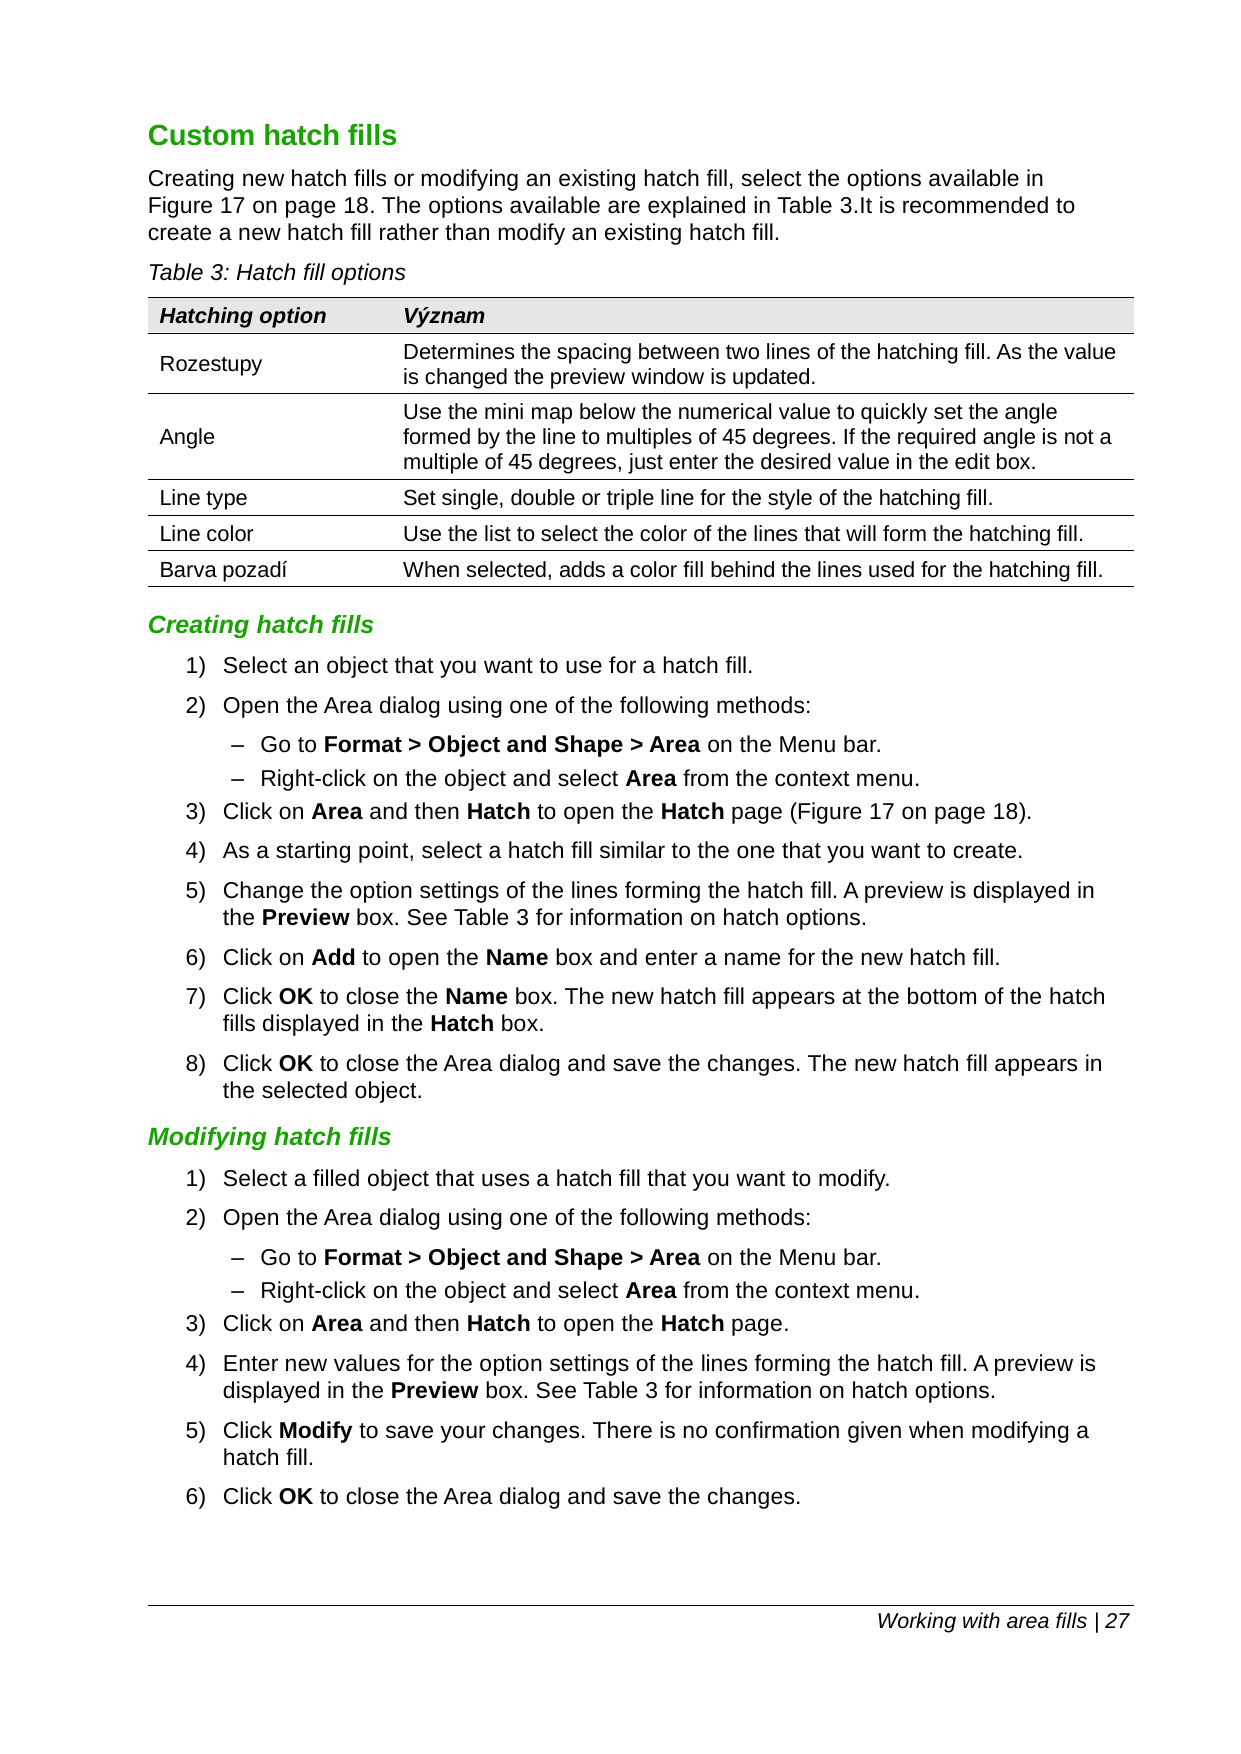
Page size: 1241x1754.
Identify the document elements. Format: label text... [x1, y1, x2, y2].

list Change the option settings of the lines forming the hatch fill. A preview is displayed in the Preview box. See Table 3 for information on hatch options. [206, 876, 1134, 931]
table_cell Determines the spacing between two lines of the hatching fill. As the value is changed the preview window is updated. [391, 334, 1134, 393]
text Creating new hatch fills or modifying an existing hatch fill, select the options available in Figure 17 on page 18. The options available are explained in Table 3.It is recommended to create a new hatch fill rather than modify an existing hatch fill. [148, 164, 1134, 245]
table_header Význam [391, 298, 1134, 332]
list Click Modify to save your changes. There is no confirmation given when modifying a hatch fill. [206, 1416, 1134, 1470]
list Select a filled object that uses a hatch fill that you want to modify. [206, 1164, 1134, 1191]
list Go to Format > Object and Shape > Area on the Menu bar. [231, 1243, 1134, 1270]
table_header Hatching option [148, 298, 391, 332]
list Go to Format > Object and Shape > Area on the Menu bar. [231, 731, 1134, 758]
table_cell Use the mini map below the numerical value to quickly set the angle formed by the line to multiples of 45 degrees. If the required angle is not a multiple of 45 degrees, just enter the desired value in the edit box. [391, 394, 1134, 479]
list As a starting point, select a hatch fill similar to the one that you want to create. [206, 837, 1134, 864]
list Click on Add to open the Name box and enter a name for the new hatch fill. [206, 943, 1134, 970]
table_cell Line type [148, 480, 391, 515]
list Open the Area dialog using one of the following methods: [206, 691, 1134, 718]
subtitle Modifying hatch fills [148, 1122, 1134, 1151]
list Click OK to close the Area dialog and save the changes. [206, 1483, 1134, 1510]
list Click OK to close the Name box. The new hatch fill appears at the bottom of the hatch fills displayed in the Hatch box. [206, 983, 1134, 1037]
list Click on Area and then Hatch to open the Hatch page (Figure 17 on page 18). [206, 797, 1134, 824]
table_cell When selected, adds a color fill behind the lines used for the hatching fill. [391, 551, 1134, 586]
subtitle Creating hatch fills [148, 610, 1134, 639]
table_cell Use the list to select the color of the lines that will form the hatching fill. [391, 516, 1134, 550]
table_cell Angle [148, 394, 391, 479]
list Enter new values for the option settings of the lines forming the hatch fill. A preview is displayed in the Preview box. See Table 3 for information on hatch options. [206, 1349, 1134, 1403]
list Right-click on the object and select Area from the context menu. [231, 1276, 1134, 1303]
table_cell Barva pozadí [148, 551, 391, 586]
text Table 3: Hatch fill options [148, 258, 1134, 285]
table_cell Rozestupy [148, 334, 391, 393]
list Click on Area and then Hatch to open the Hatch page. [206, 1310, 1134, 1337]
table_cell Line color [148, 516, 391, 550]
list Select an object that you want to use for a hatch fill. [206, 651, 1134, 678]
table_cell Set single, double or triple line for the style of the hatching fill. [391, 480, 1134, 515]
list Click OK to close the Area dialog and save the changes. The new hatch fill appears in the selected object. [206, 1049, 1134, 1103]
list Open the Area dialog using one of the following methods: [206, 1203, 1134, 1231]
subtitle Custom hatch fills [148, 118, 1134, 152]
list Right-click on the object and select Area from the context menu. [231, 764, 1134, 791]
